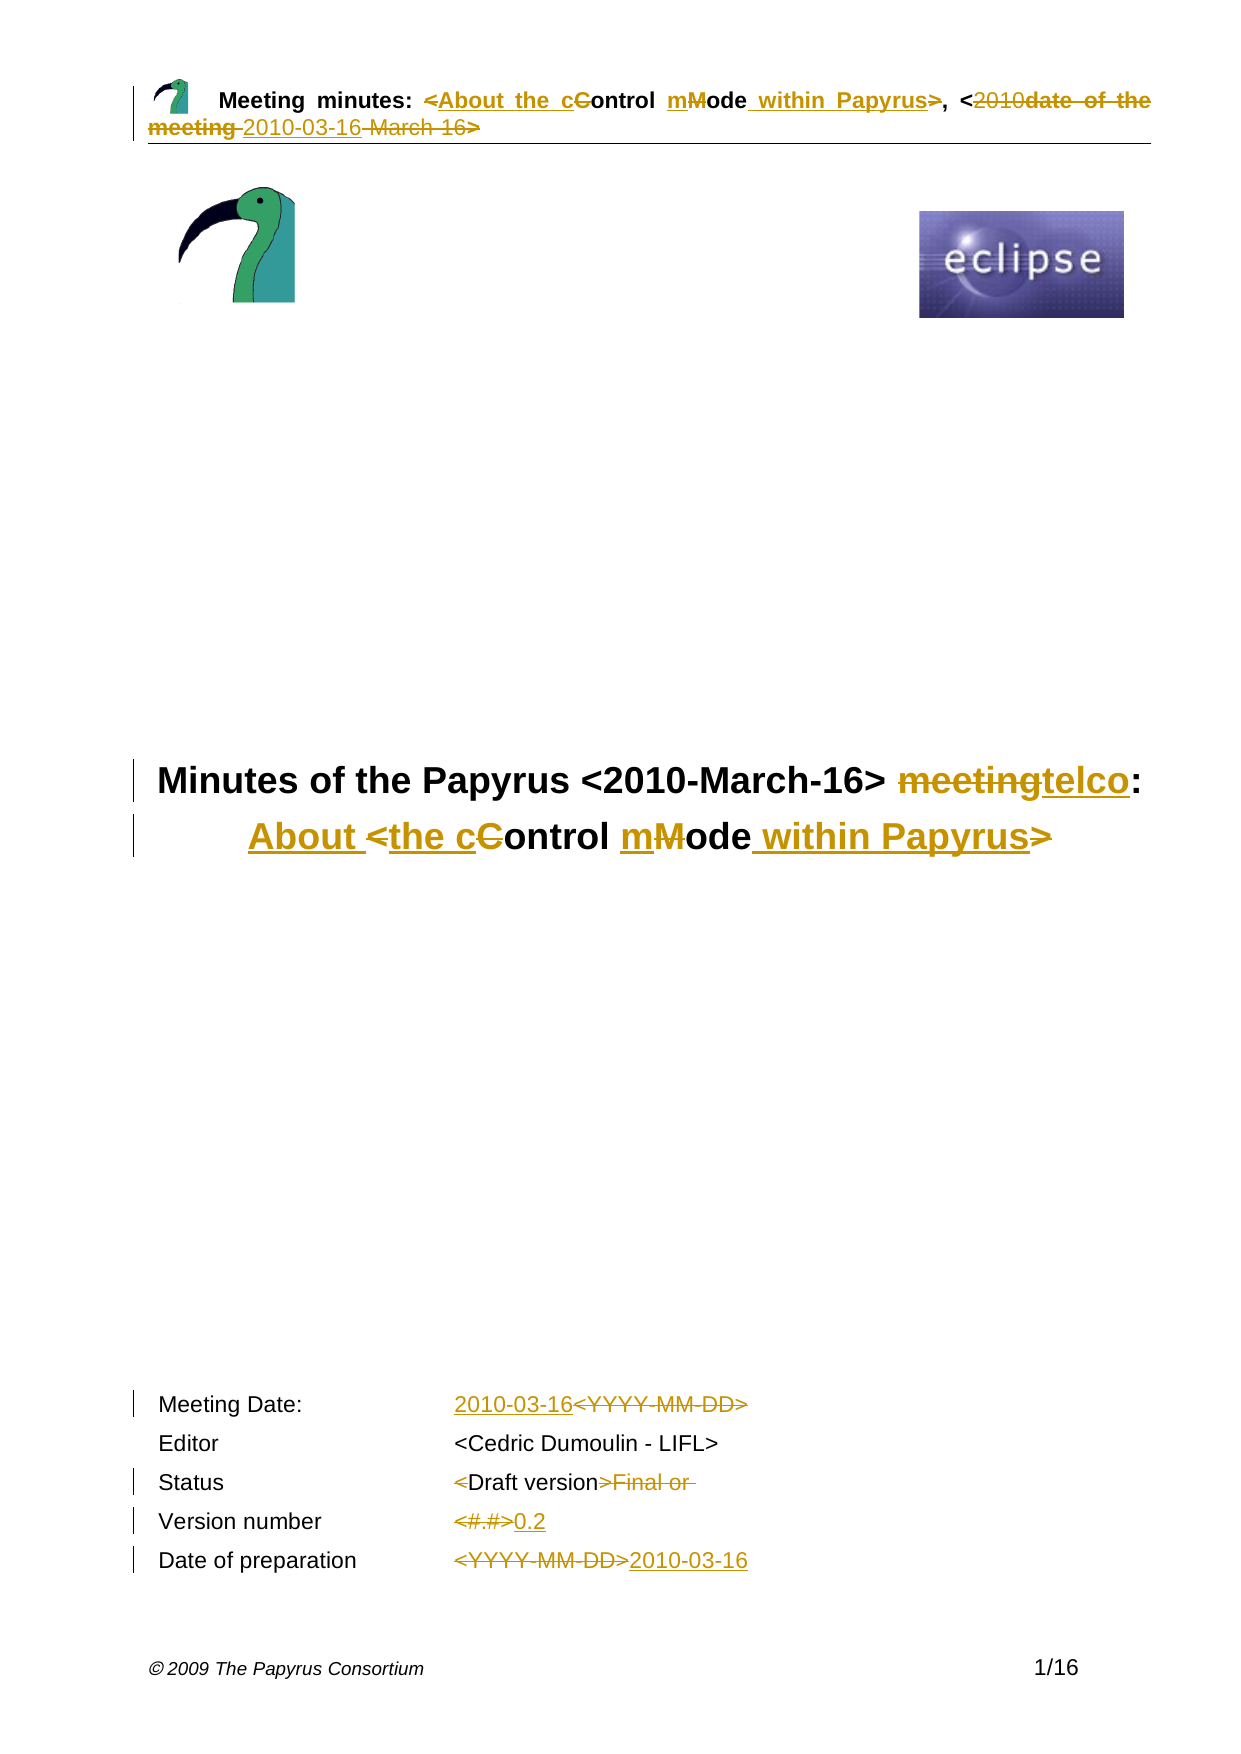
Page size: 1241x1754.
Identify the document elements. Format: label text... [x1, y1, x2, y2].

table_cell 2010-03-16 [443, 1540, 1149, 1579]
table_cell Editor [147, 1423, 443, 1462]
table_cell Draft version [443, 1462, 1149, 1501]
table_cell Date of preparation [147, 1540, 443, 1579]
table_cell <Cedric Dumoulin - LIFL> [443, 1423, 1149, 1462]
table_header Meeting Date: [147, 1384, 443, 1423]
table_header 2010-03-16 [443, 1384, 1149, 1423]
table_cell Version number [147, 1501, 443, 1540]
table_cell 0.2 [443, 1501, 1149, 1540]
table_header [139, 148, 1152, 366]
picture [919, 211, 1124, 318]
text About the control mode within Papyrus [148, 814, 1151, 857]
picture [178, 187, 295, 304]
text Minutes of the Papyrus <2010-March-16> telco: [148, 759, 1151, 802]
table_cell Status [147, 1462, 443, 1501]
picture [153, 79, 189, 114]
